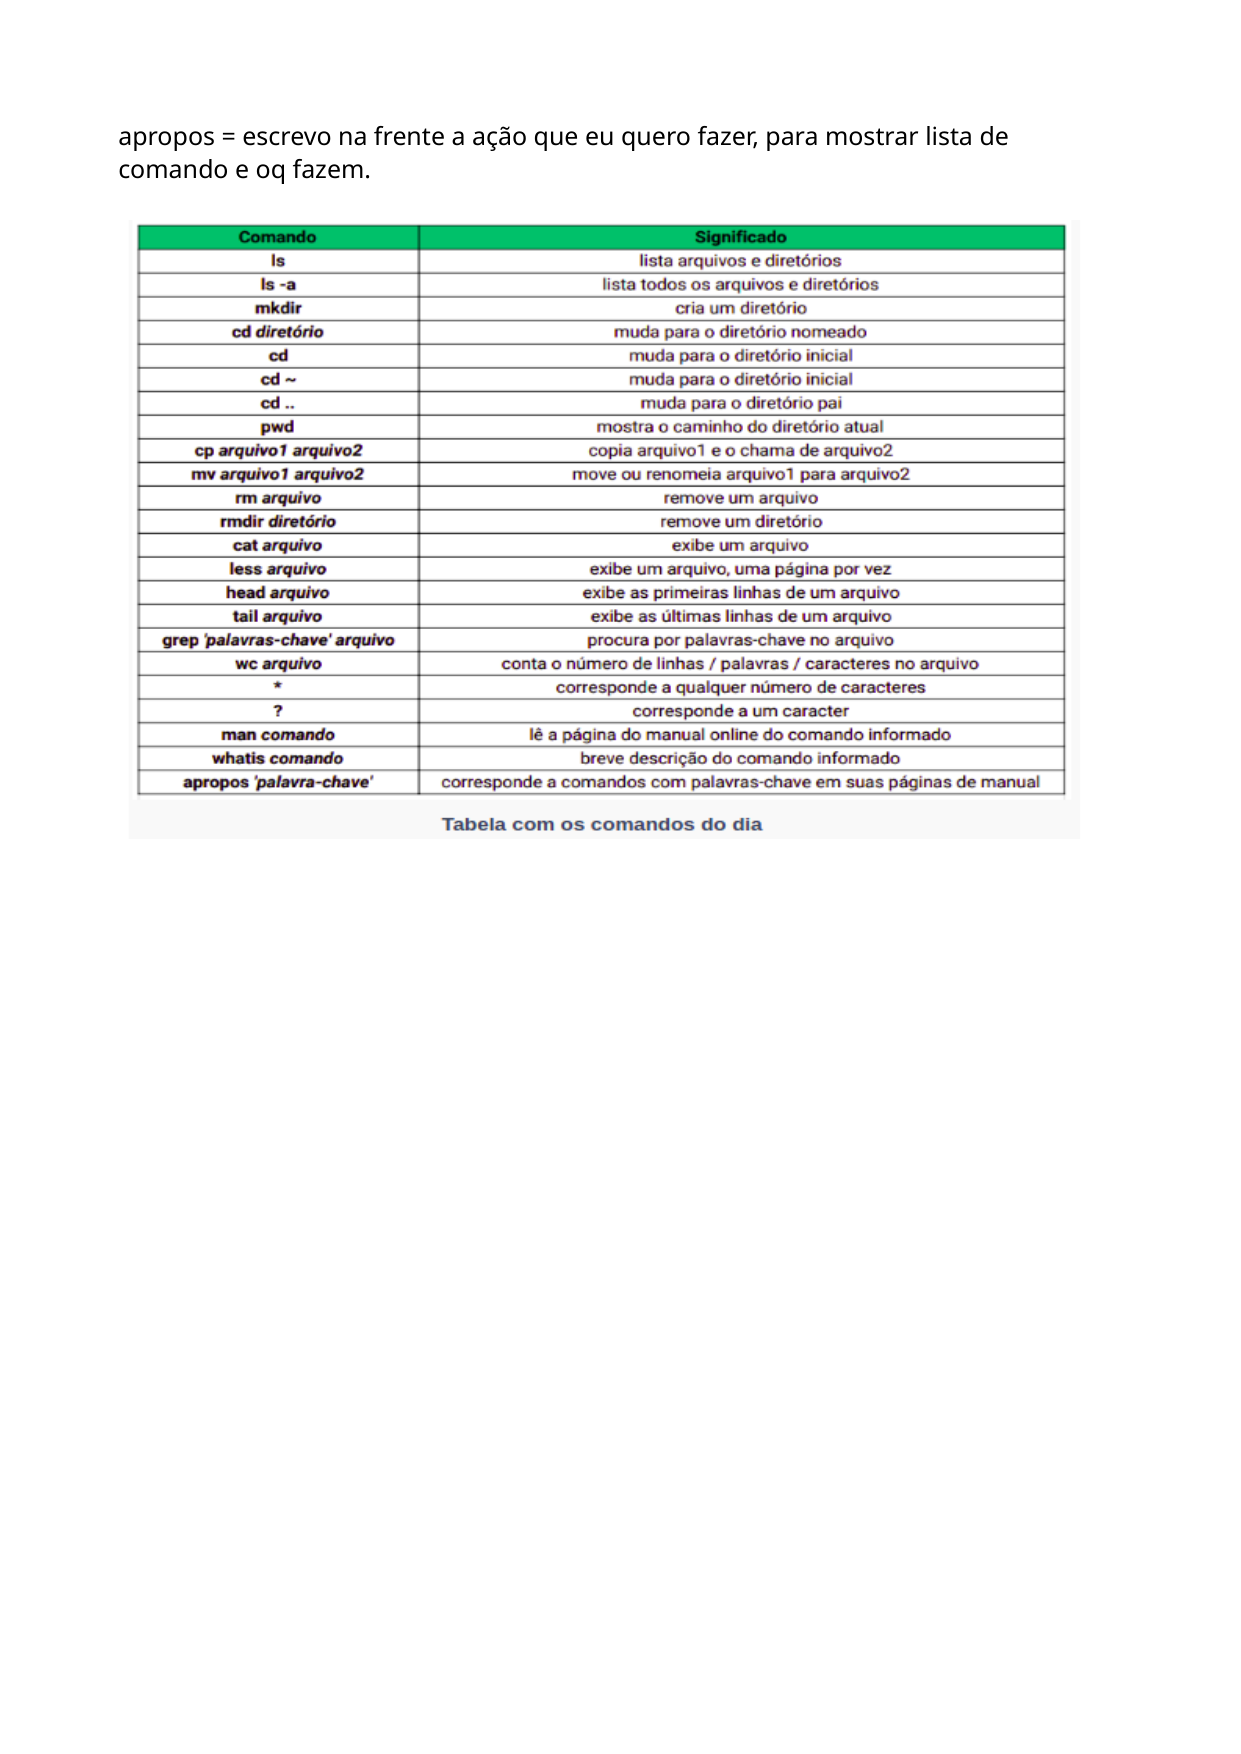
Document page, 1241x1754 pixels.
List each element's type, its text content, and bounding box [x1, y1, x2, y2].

picture [128, 220, 1081, 839]
text apropos = escrevo na frente a ação que eu quero fazer, para mostrar lista de comando e oq fazem. [118, 118, 1122, 186]
